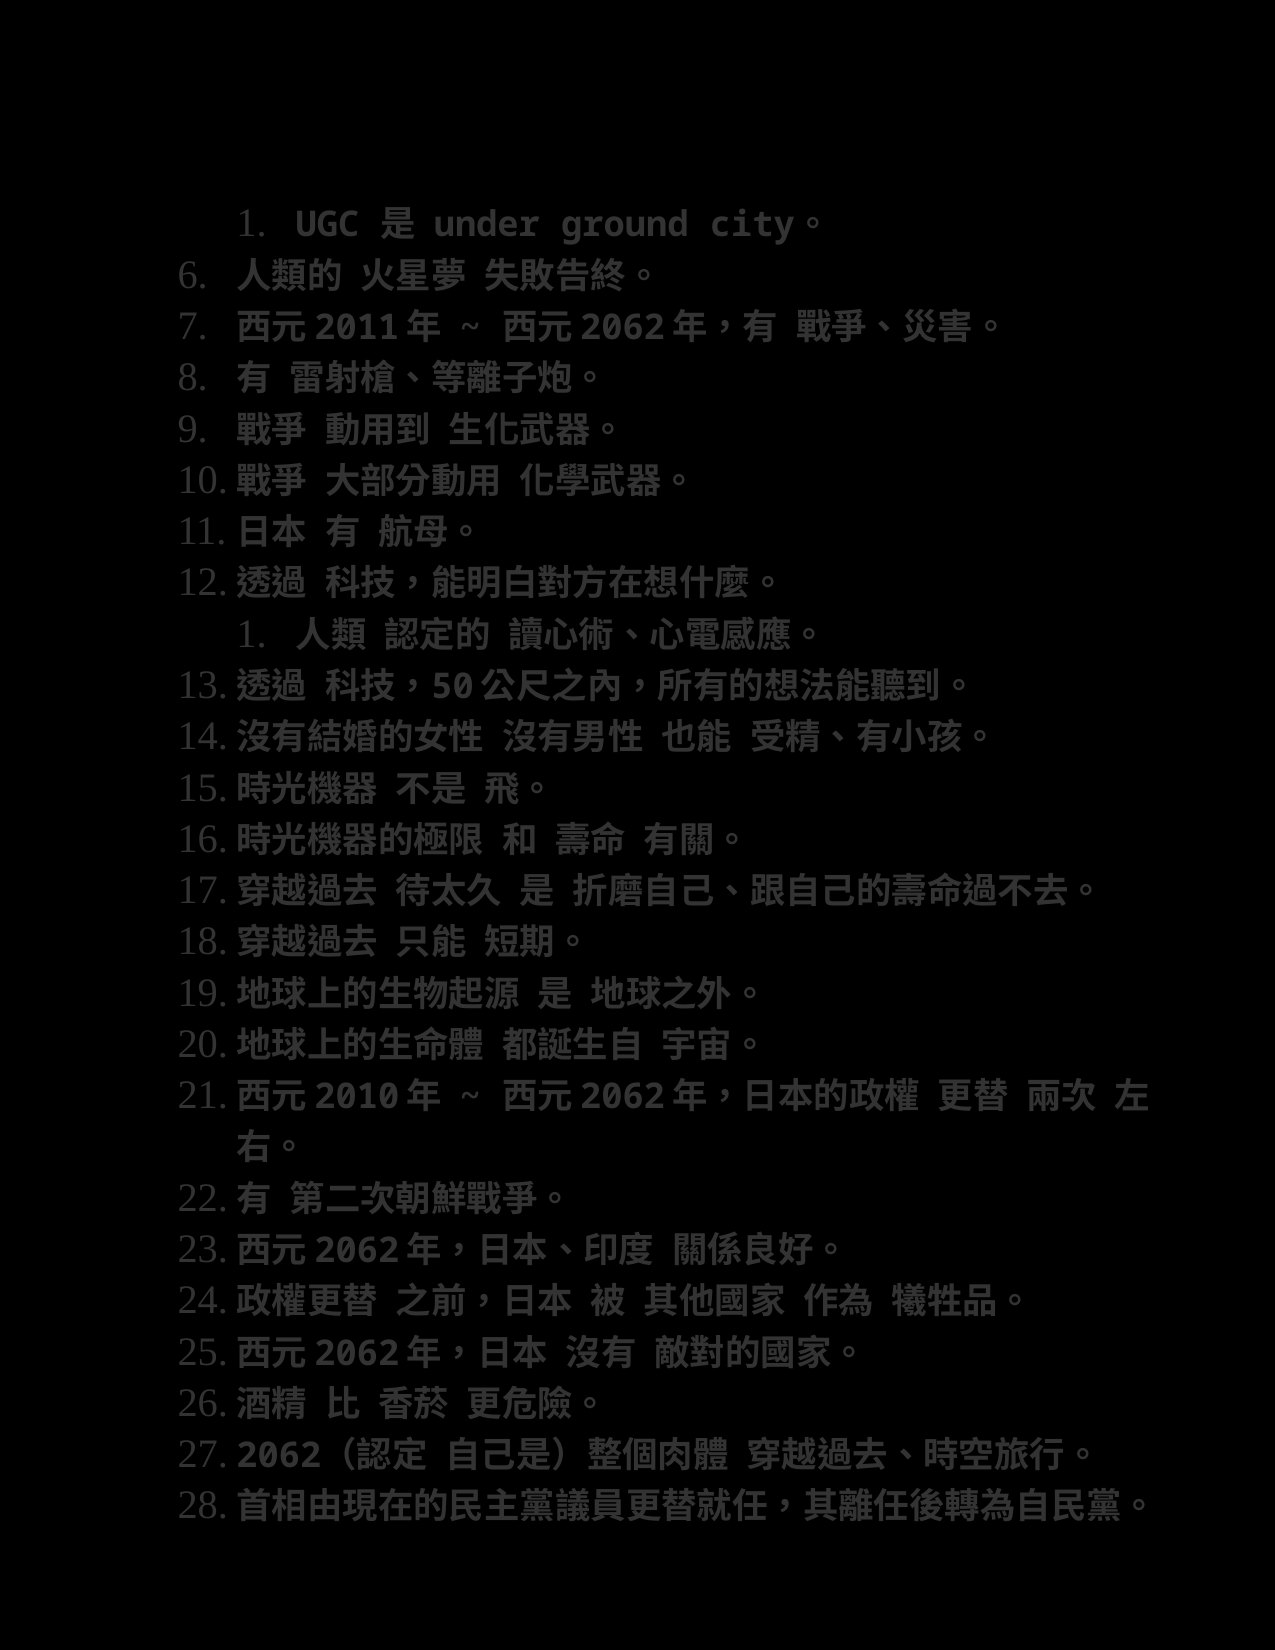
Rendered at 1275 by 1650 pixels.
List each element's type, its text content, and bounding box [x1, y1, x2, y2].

list 首相由現在的民主黨議員更替就任，其離任後轉為自民黨。 [177, 1478, 1157, 1529]
list 有 第二次朝鮮戰爭。 [177, 1170, 1157, 1221]
list 西元2062年，日本 沒有 敵對的國家。 [177, 1324, 1157, 1375]
list UGC 是 under ground city。 [236, 196, 1157, 247]
list 人類 認定的 讀心術、心電感應。 [236, 606, 1157, 657]
list 沒有結婚的女性 沒有男性 也能 受精、有小孩。 [177, 709, 1157, 760]
list 西元2062年，日本、印度 關係良好。 [177, 1221, 1157, 1273]
list 地球上的生命體 都誕生自 宇宙。 [177, 1016, 1157, 1067]
list 酒精 比 香菸 更危險。 [177, 1375, 1157, 1426]
list 2062（認定 自己是）整個肉體 穿越過去、時空旅行。 [177, 1426, 1157, 1478]
list 透過 科技，能明白對方在想什麼。 [177, 555, 1157, 606]
list 時光機器的極限 和 壽命 有關。 [177, 811, 1157, 862]
list 戰爭 大部分動用 化學武器。 [177, 452, 1157, 503]
list 戰爭 動用到 生化武器。 [177, 401, 1157, 452]
list 西元2010年 ~ 西元2062年，日本的政權 更替 兩次 左右。 [177, 1067, 1157, 1170]
list 透過 科技，50公尺之內，所有的想法能聽到。 [177, 657, 1157, 709]
list 人類的 火星夢 失敗告終。 [177, 247, 1157, 298]
list 穿越過去 只能 短期。 [177, 914, 1157, 965]
list 西元2011年 ~ 西元2062年，有 戰爭、災害。 [177, 298, 1157, 350]
list 日本 有 航母。 [177, 503, 1157, 555]
list 時光機器 不是 飛。 [177, 760, 1157, 811]
list 有 雷射槍、等離子炮。 [177, 350, 1157, 401]
list 地球上的生物起源 是 地球之外。 [177, 965, 1157, 1016]
list 穿越過去 待太久 是 折磨自己、跟自己的壽命過不去。 [177, 862, 1157, 914]
list 政權更替 之前，日本 被 其他國家 作為 犧牲品。 [177, 1273, 1157, 1324]
